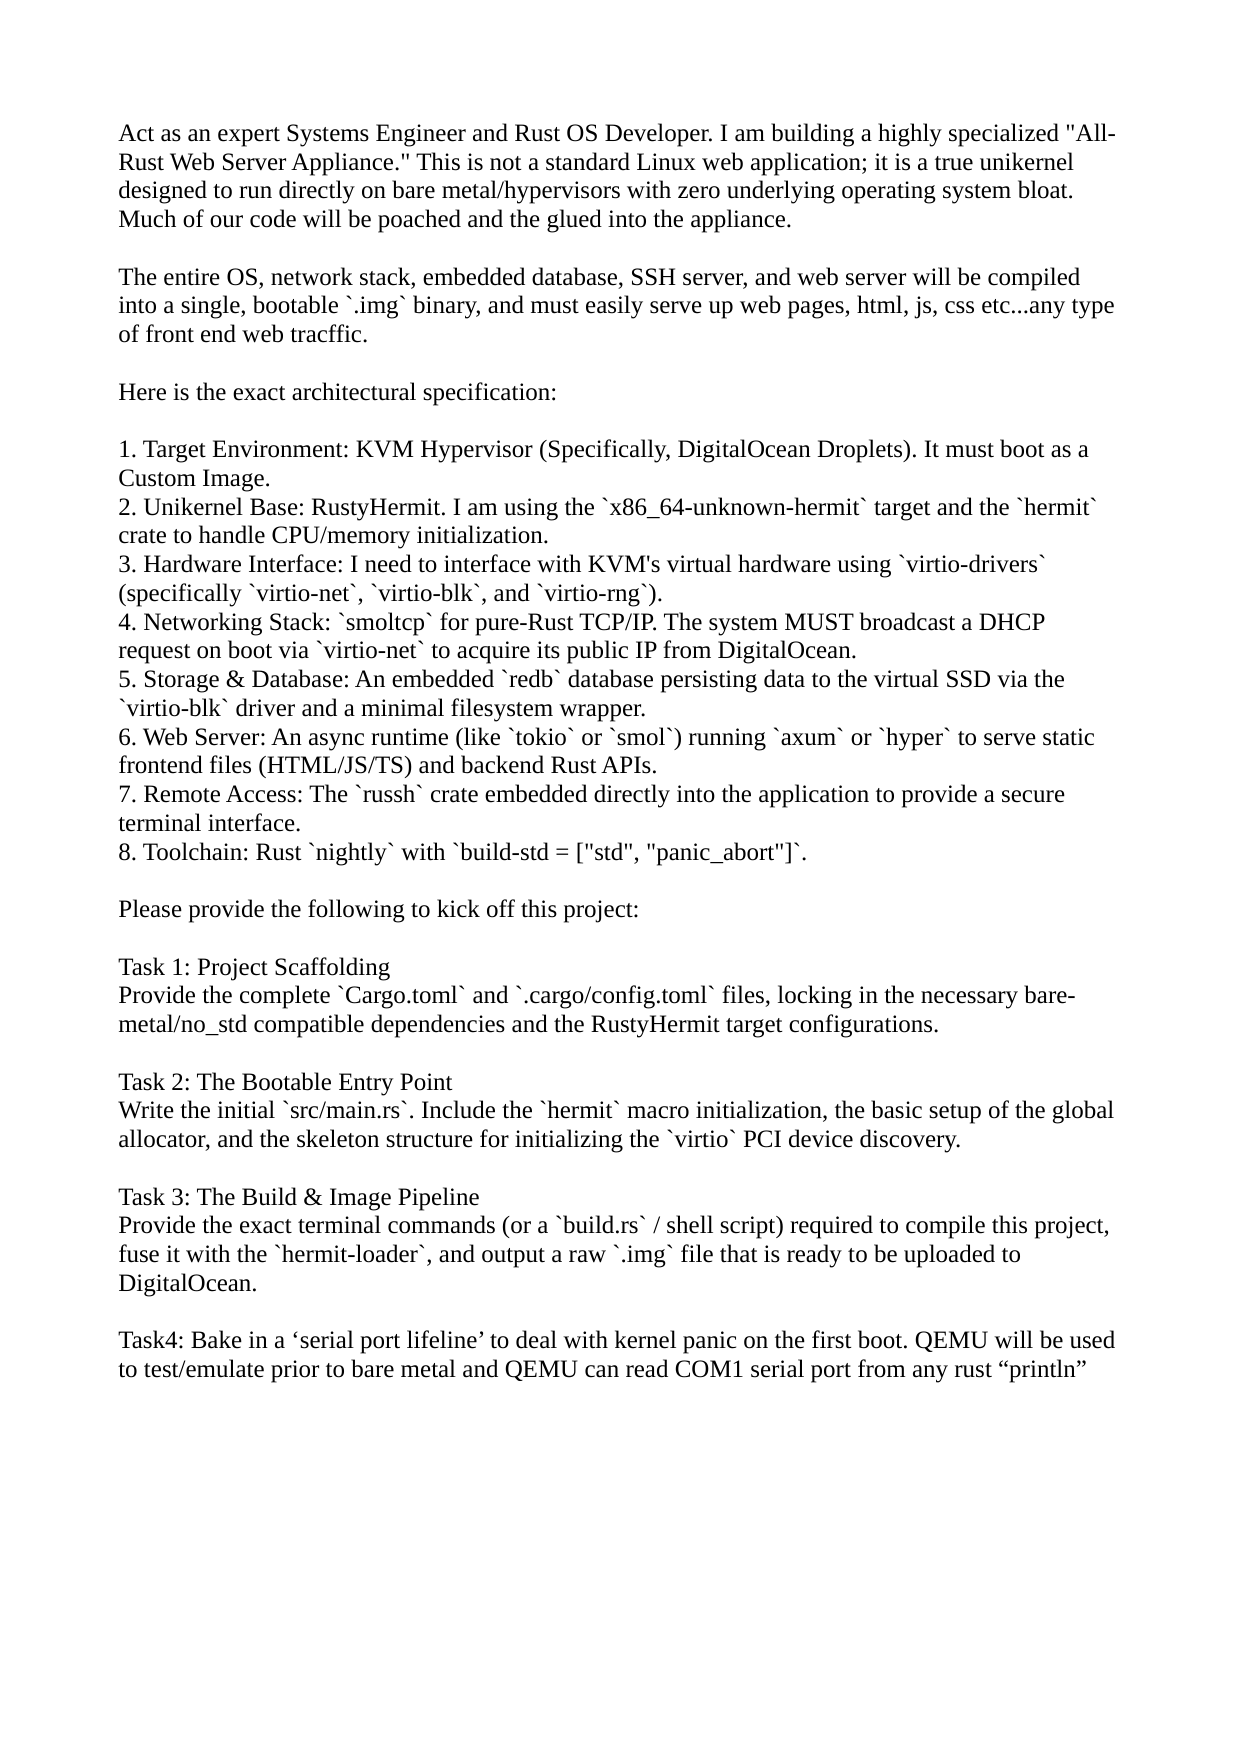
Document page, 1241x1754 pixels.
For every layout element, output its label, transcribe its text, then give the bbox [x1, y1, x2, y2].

text Please provide the following to kick off this project: [118, 894, 1122, 923]
text Task 2: The Bootable Entry Point [118, 1067, 1122, 1096]
text Task 3: The Build & Image Pipeline [118, 1182, 1122, 1211]
text Here is the exact architectural specification: [118, 377, 1122, 406]
text Act as an expert Systems Engineer and Rust OS Developer. I am building a highly specialized "All-Rust Web Server Appliance." This is not a standard Linux web application; it is a true unikernel designed to run directly on bare metal/hypervisors with zero underlying operating system bloat. Much of our code will be poached and the glued into the appliance. [118, 118, 1122, 233]
text 6. Web Server: An async runtime (like `tokio` or `smol`) running `axum` or `hyper` to serve static frontend files (HTML/JS/TS) and backend Rust APIs. [118, 722, 1122, 779]
text Task 1: Project Scaffolding [118, 952, 1122, 981]
text 1. Target Environment: KVM Hypervisor (Specifically, DigitalOcean Droplets). It must boot as a Custom Image. [118, 434, 1122, 492]
text 3. Hardware Interface: I need to interface with KVM's virtual hardware using `virtio-drivers` (specifically `virtio-net`, `virtio-blk`, and `virtio-rng`). [118, 549, 1122, 607]
text Provide the exact terminal commands (or a `build.rs` / shell script) required to compile this project, fuse it with the `hermit-loader`, and output a raw `.img` file that is ready to be uploaded to DigitalOcean. Task4: Bake in a ‘serial port lifeline’ to deal with kernel panic on the first boot. QEMU will be used to test/emulate prior to bare metal and QEMU can read COM1 serial port from any rust “println” [118, 1211, 1122, 1383]
text 2. Unikernel Base: RustyHermit. I am using the `x86_64-unknown-hermit` target and the `hermit` crate to handle CPU/memory initialization. [118, 492, 1122, 549]
text 8. Toolchain: Rust `nightly` with `build-std = ["std", "panic_abort"]`. [118, 837, 1122, 866]
text 5. Storage & Database: An embedded `redb` database persisting data to the virtual SSD via the `virtio-blk` driver and a minimal filesystem wrapper. [118, 664, 1122, 722]
text 4. Networking Stack: `smoltcp` for pure-Rust TCP/IP. The system MUST broadcast a DHCP request on boot via `virtio-net` to acquire its public IP from DigitalOcean. [118, 607, 1122, 664]
text Provide the complete `Cargo.toml` and `.cargo/config.toml` files, locking in the necessary bare-metal/no_std compatible dependencies and the RustyHermit target configurations. [118, 981, 1122, 1038]
text Write the initial `src/main.rs`. Include the `hermit` macro initialization, the basic setup of the global allocator, and the skeleton structure for initializing the `virtio` PCI device discovery. [118, 1096, 1122, 1153]
text The entire OS, network stack, embedded database, SSH server, and web server will be compiled into a single, bootable `.img` binary, and must easily serve up web pages, html, js, css etc...any type of front end web tracffic. [118, 262, 1122, 348]
text 7. Remote Access: The `russh` crate embedded directly into the application to provide a secure terminal interface. [118, 779, 1122, 837]
